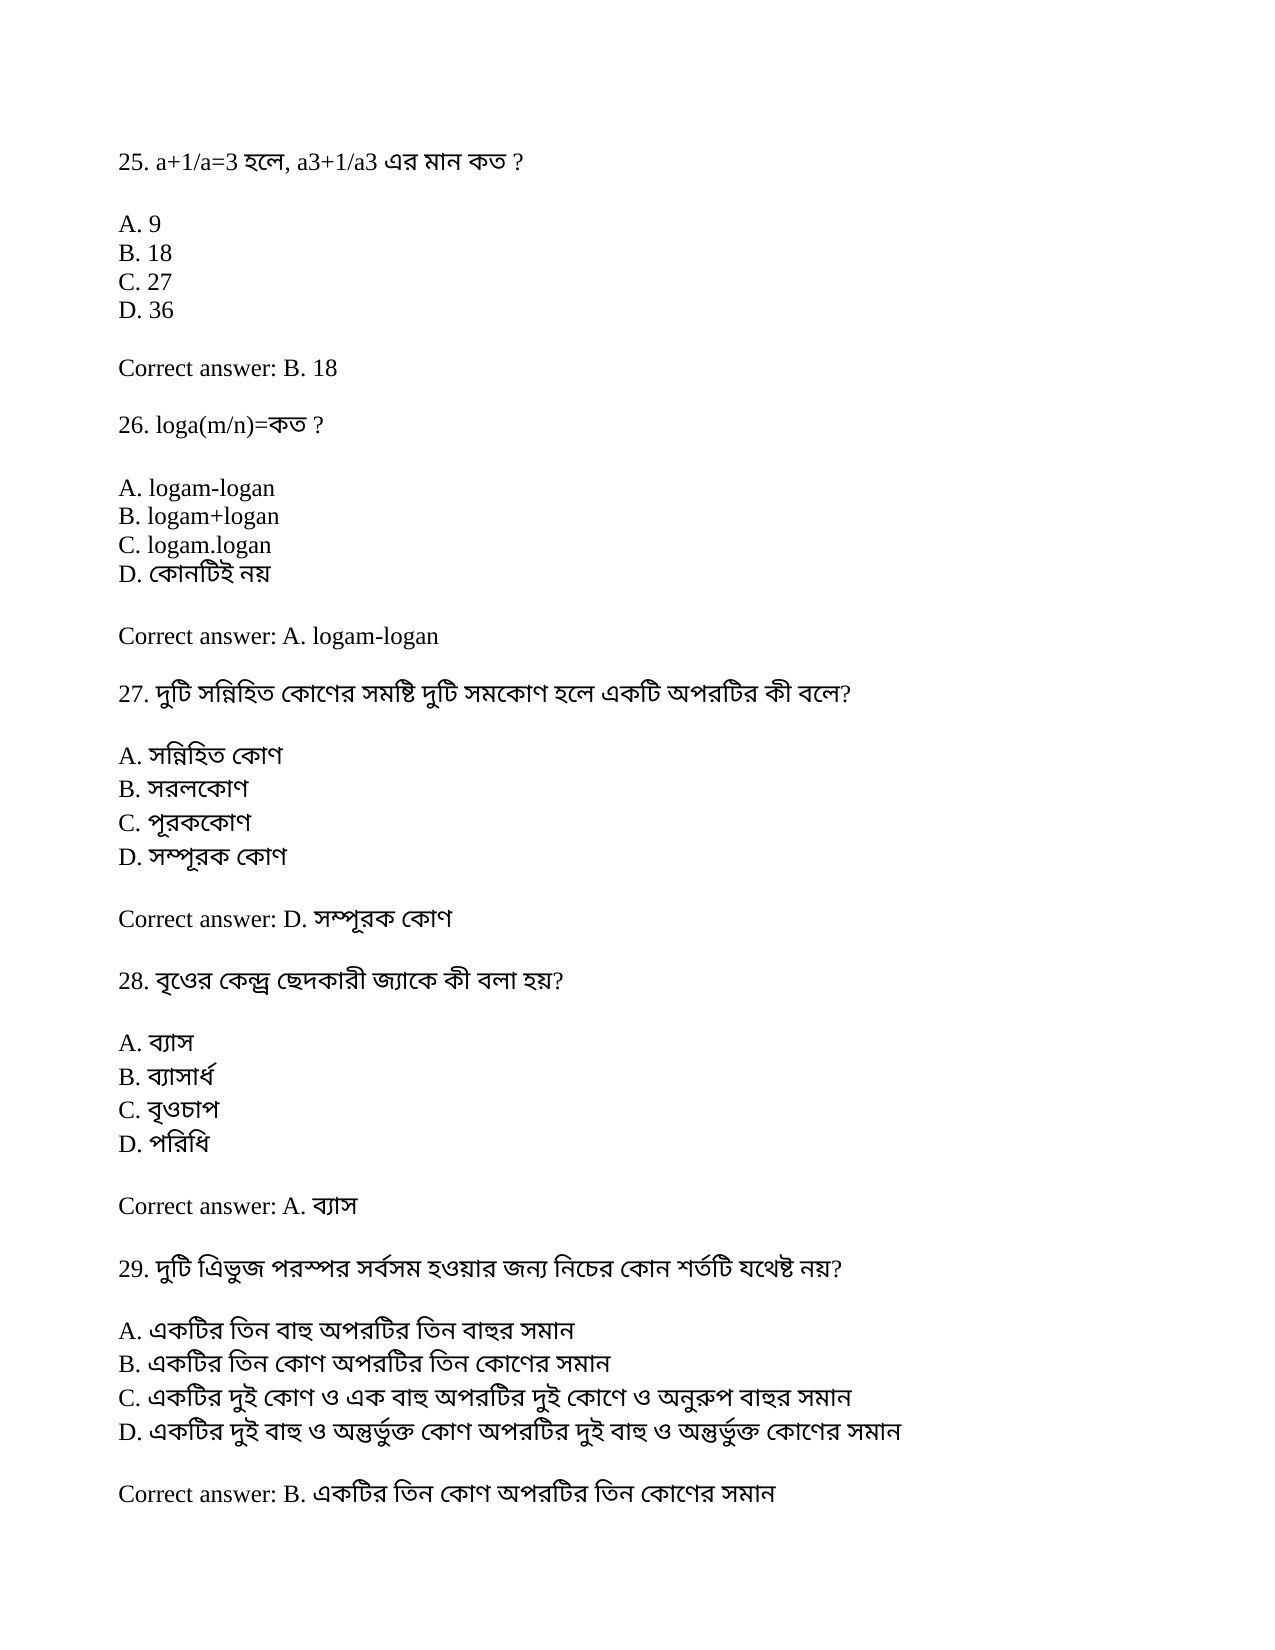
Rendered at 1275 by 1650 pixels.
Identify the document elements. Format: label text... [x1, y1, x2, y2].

text 25. a+1/a=3 হলে, a3+1/a3 এর মান কত ? [118, 147, 1157, 180]
text C. logam.logan [118, 530, 1157, 559]
text B. একটির তিন কোণ অপরটির তিন কোণের সমান [118, 1349, 1157, 1383]
text D. একটির দুই বাহু ও অন্তুর্ভুক্ত কোণ অপরটির দুই বাহু ও অন্তুর্ভুক্ত কোণের সমান [118, 1417, 1157, 1450]
text Correct answer: A. ব্যাস [118, 1191, 1157, 1225]
text B. 18 [118, 238, 1157, 267]
text D. কোনটিই নয় [118, 559, 1157, 592]
text B. logam+logan [118, 501, 1157, 530]
text A. 9 [118, 209, 1157, 238]
text B. ব্যাসার্ধ [118, 1062, 1157, 1096]
text A. সন্নিহিত কোণ [118, 741, 1157, 774]
text C. বৃওচাপ [118, 1096, 1157, 1129]
text 27. দুটি সন্নিহিত কোণের সমষ্টি দুটি সমকোণ হলে একটি অপরটির কী বলে? [118, 679, 1157, 712]
text D. 36 [118, 295, 1157, 324]
text C. পূরককোণ [118, 808, 1157, 842]
text Correct answer: A. logam-logan [118, 621, 1157, 650]
text C. একটির দুই কোণ ও এক বাহু অপরটির দুই কোণে ও অনুরুপ বাহুর সমান [118, 1383, 1157, 1417]
text C. 27 [118, 267, 1157, 295]
text 28. বৃওের কেন্দ্র্র ছেদকারী জ্যাকে কী বলা হয়? [118, 966, 1157, 1000]
text A. একটির তিন বাহু অপরটির তিন বাহুর সমান [118, 1316, 1157, 1349]
text D. পরিধি [118, 1129, 1157, 1163]
text 29. দুটি এিভুজ পরস্পর সর্বসম হওয়ার জন্য নিচের কোন শর্তটি যথেষ্ট নয়? [118, 1254, 1157, 1287]
text A. ব্যাস [118, 1028, 1157, 1062]
text Correct answer: B. একটির তিন কোণ অপরটির তিন কোণের সমান [118, 1479, 1157, 1512]
text D. সম্পূরক কোণ [118, 842, 1157, 875]
text Correct answer: D. সম্পূরক কোণ [118, 904, 1157, 937]
text 26. loga(m/n)=কত ? [118, 410, 1157, 444]
text Correct answer: B. 18 [118, 353, 1157, 382]
text B. সরলকোণ [118, 774, 1157, 808]
text A. logam-logan [118, 473, 1157, 501]
